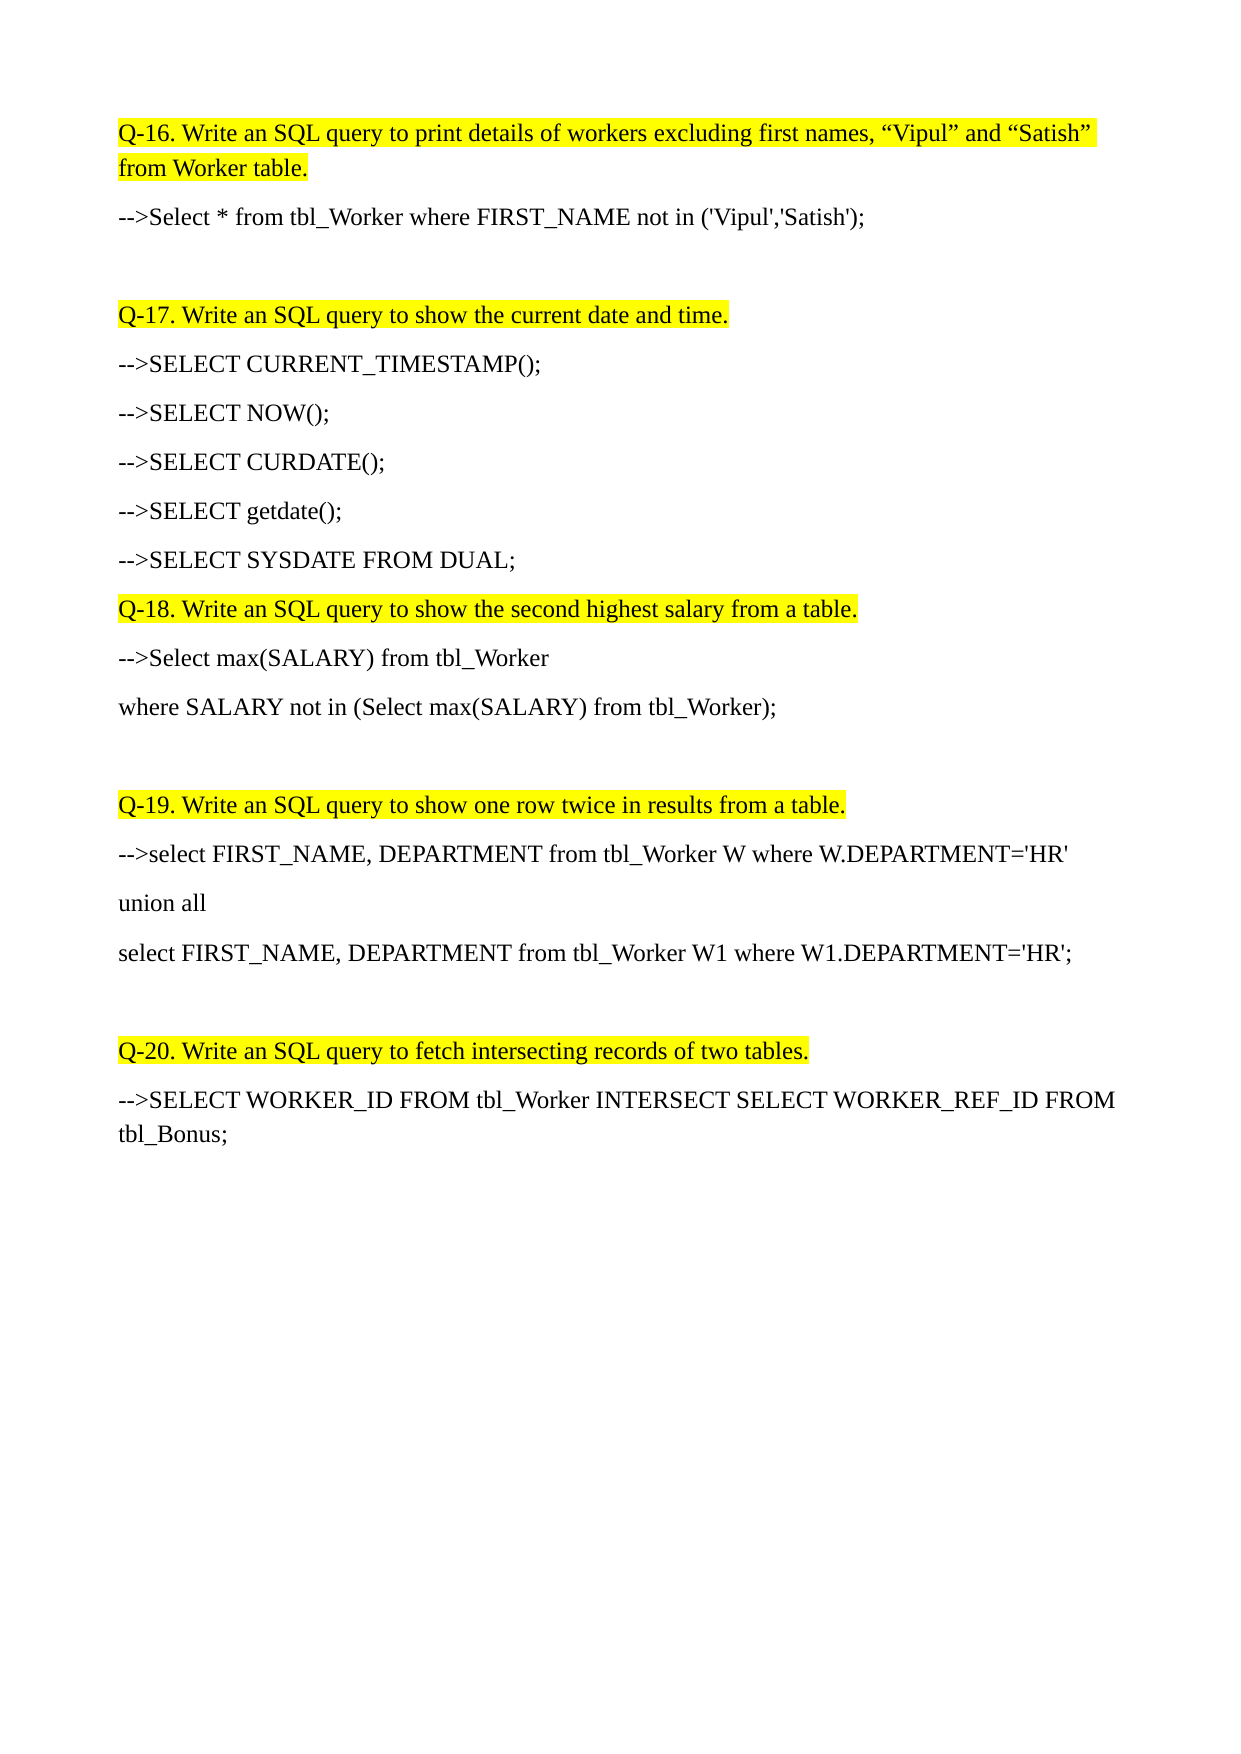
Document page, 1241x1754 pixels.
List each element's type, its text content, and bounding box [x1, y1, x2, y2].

text -->SELECT CURRENT_TIMESTAMP(); [118, 349, 1122, 378]
text -->Select * from tbl_Worker where FIRST_NAME not in ('Vipul','Satish'); [118, 202, 1122, 230]
text union all [118, 888, 1122, 917]
text where SALARY not in (Select max(SALARY) from tbl_Worker); [118, 692, 1122, 721]
text Q-20. Write an SQL query to fetch intersecting records of two tables. [118, 1036, 1122, 1064]
text -->select FIRST_NAME, DEPARTMENT from tbl_Worker W where W.DEPARTMENT='HR' [118, 839, 1122, 868]
text -->SELECT SYSDATE FROM DUAL; [118, 545, 1122, 574]
text Q-16. Write an SQL query to print details of workers excluding first names, “Vipul” and “Satish” from Worker table. [118, 118, 1122, 181]
text select FIRST_NAME, DEPARTMENT from tbl_Worker W1 where W1.DEPARTMENT='HR'; [118, 938, 1122, 966]
text -->SELECT getdate(); [118, 496, 1122, 525]
text Q-18. Write an SQL query to show the second highest salary from a table. [118, 594, 1122, 623]
text Q-17. Write an SQL query to show the current date and time. [118, 300, 1122, 328]
text -->Select max(SALARY) from tbl_Worker [118, 643, 1122, 672]
text -->SELECT CURDATE(); [118, 447, 1122, 476]
text -->SELECT WORKER_ID FROM tbl_Worker INTERSECT SELECT WORKER_REF_ID FROM tbl_Bonus; [118, 1085, 1122, 1148]
text -->SELECT NOW(); [118, 398, 1122, 427]
text Q-19. Write an SQL query to show one row twice in results from a table. [118, 790, 1122, 819]
